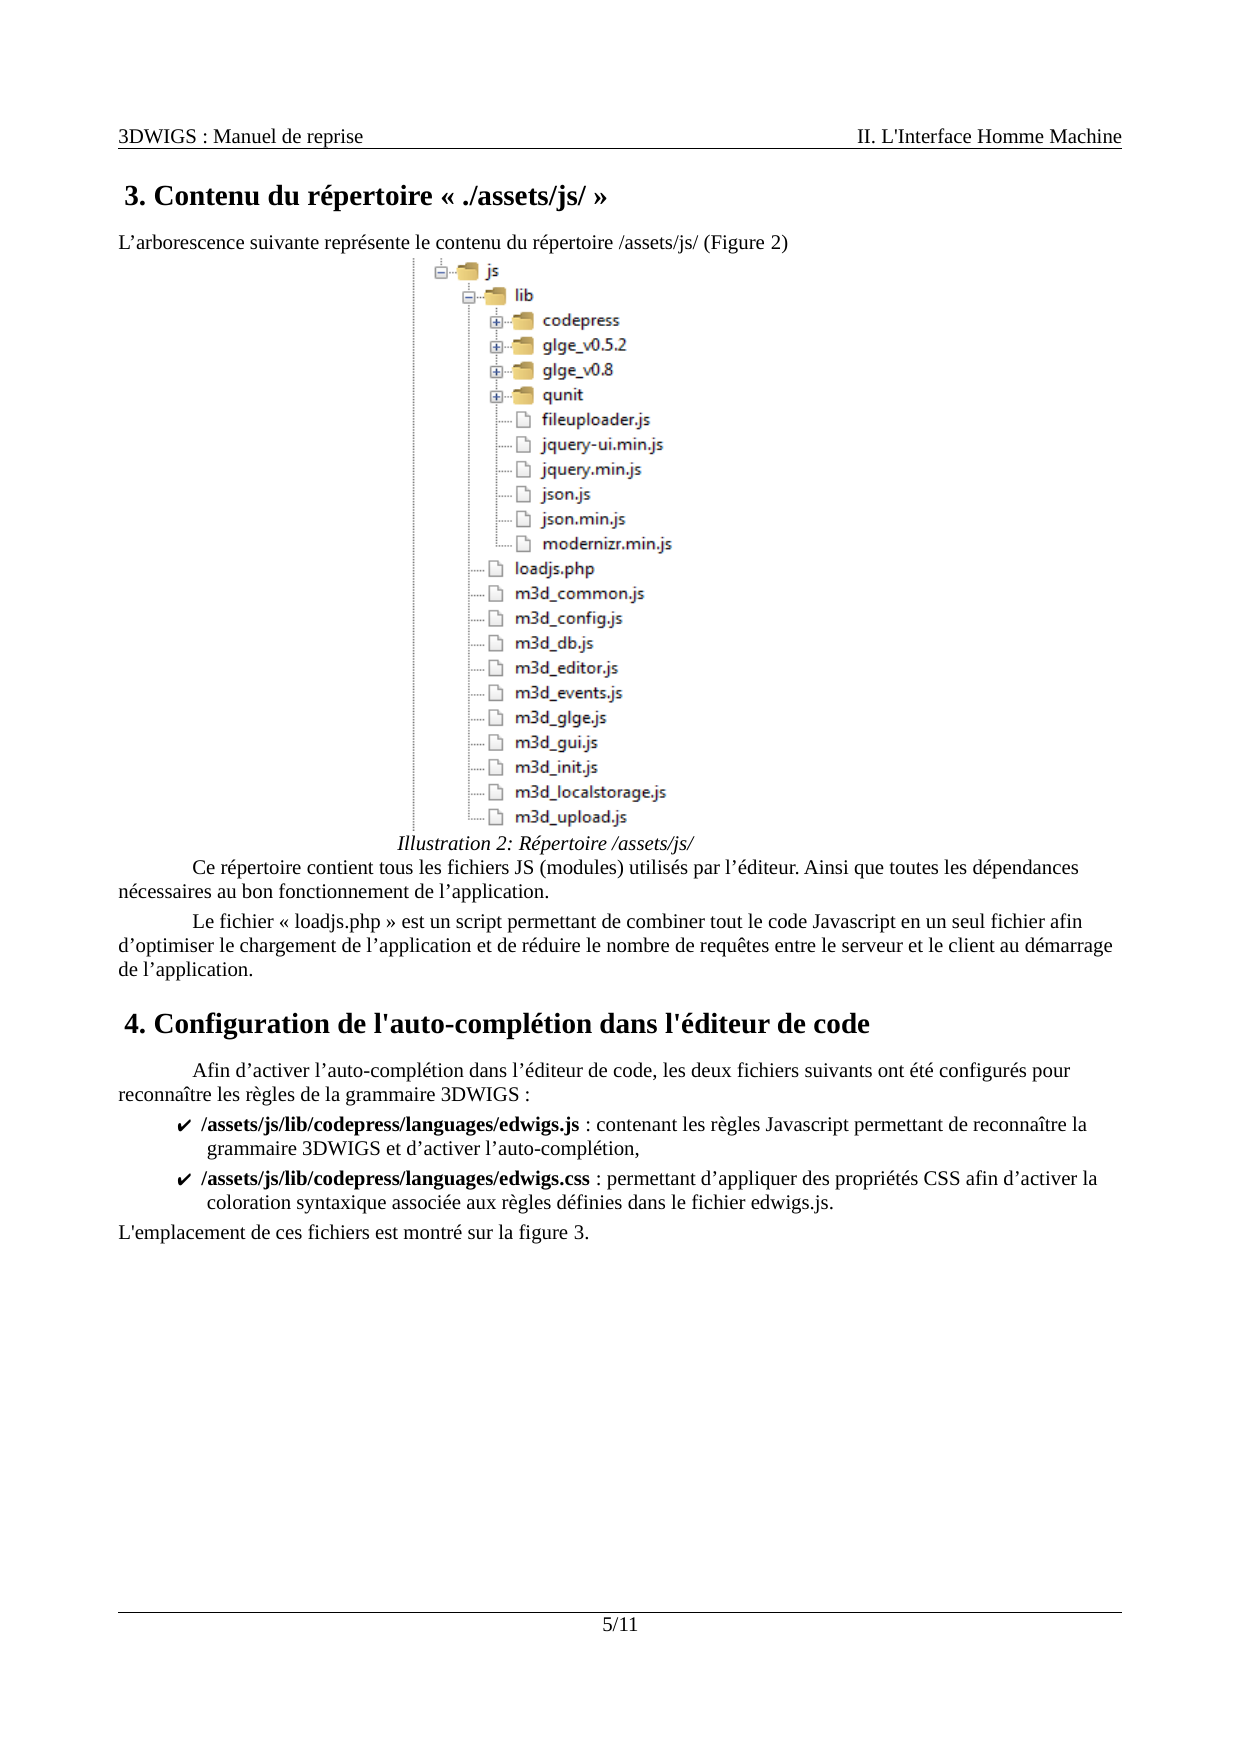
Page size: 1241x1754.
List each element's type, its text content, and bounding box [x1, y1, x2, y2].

picture [400, 257, 690, 831]
list /assets/js/lib/codepress/languages/edwigs.css : permettant d’appliquer des propriétés CSS afin d’activer la coloration syntaxique associée aux règles définies dans le fichier edwigs.js. [177, 1166, 1122, 1214]
text L’arborescence suivante représente le contenu du répertoire /assets/js/ (Figure 2) [118, 229, 1122, 266]
text Afin d’activer l’auto-complétion dans l’éditeur de code, les deux fichiers suivants ont été configurés pour reconnaître les règles de la grammaire 3DWIGS : [118, 1058, 1122, 1106]
list /assets/js/lib/codepress/languages/edwigs.js : contenant les règles Javascript permettant de reconnaître la grammaire 3DWIGS et d’activer l’auto-complétion, [177, 1112, 1122, 1160]
text Ce répertoire contient tous les fichiers JS (modules) utilisés par l’éditeur. Ainsi que toutes les dépendances nécessaires au bon fonctionnement de l’application. [118, 259, 1122, 903]
text Illustration 2: Répertoire /assets/js/ [397, 266, 716, 855]
subtitle Configuration de l'auto-complétion dans l'éditeur de code [124, 1006, 1122, 1039]
text L'emplacement de ces fichiers est montré sur la figure 3. [118, 1220, 1122, 1244]
subtitle Contenu du répertoire « ./assets/js/ » [124, 178, 1122, 211]
text Le fichier « loadjs.php » est un script permettant de combiner tout le code Javascript en un seul fichier afin d’optimiser le chargement de l’application et de réduire le nombre de requêtes entre le serveur et le client au démarrage de l’application. [118, 909, 1122, 981]
